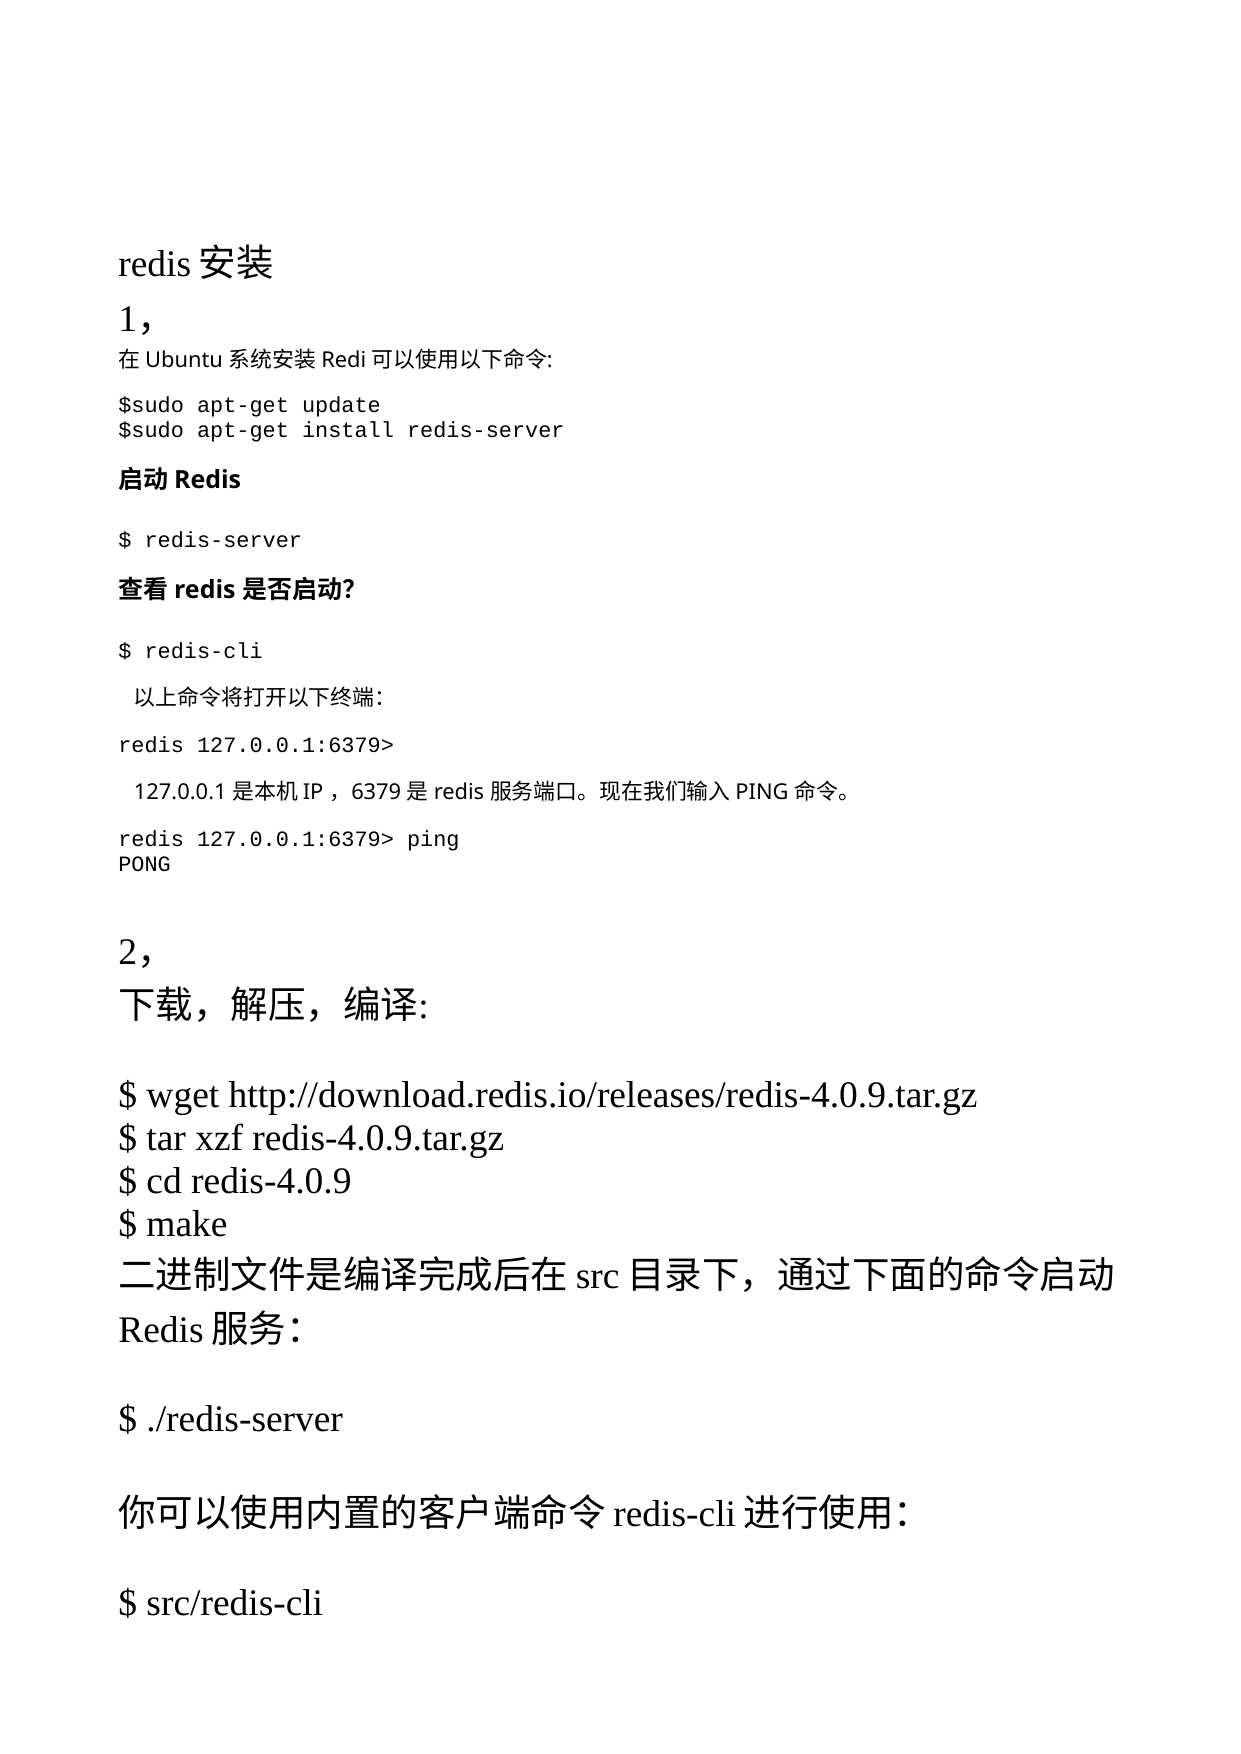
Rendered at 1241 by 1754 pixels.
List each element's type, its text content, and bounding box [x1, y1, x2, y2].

text $ cd redis-4.0.9 [118, 1159, 1122, 1202]
text $ make [118, 1202, 1122, 1245]
text 二进制文件是编译完成后在src目录下，通过下面的命令启动Redis服务： [118, 1245, 1122, 1353]
text $ ./redis-server [118, 1397, 1122, 1440]
text $ tar xzf redis-4.0.9.tar.gz [118, 1116, 1122, 1159]
text $ redis-server [118, 529, 1122, 554]
text $ redis-cli [118, 640, 1122, 665]
text 以上命令将打开以下终端： [134, 680, 1106, 712]
subtitle 查看 redis 是否启动？ [118, 570, 1122, 606]
text $ src/redis-cli [118, 1580, 1122, 1623]
text 在 Ubuntu 系统安装 Redi 可以使用以下命令: [118, 342, 1122, 373]
text 你可以使用内置的客户端命令redis-cli进行使用： [118, 1483, 1122, 1537]
text 下载，解压，编译: [118, 975, 1122, 1029]
text redis安装 [118, 233, 1122, 287]
text $sudo apt-get install redis-server [118, 419, 1122, 444]
text 2， [118, 921, 1122, 975]
text $sudo apt-get update [118, 394, 1122, 419]
text $ wget http://download.redis.io/releases/redis-4.0.9.tar.gz [118, 1072, 1122, 1116]
text 127.0.0.1 是本机 IP ，6379 是 redis 服务端口。现在我们输入 PING 命令。 [134, 774, 1106, 806]
subtitle 启动 Redis [118, 459, 1122, 496]
text redis 127.0.0.1:6379> [118, 734, 1122, 759]
text redis 127.0.0.1:6379> ping [118, 828, 1122, 853]
text PONG [118, 853, 1122, 878]
text 1， [118, 287, 1122, 342]
